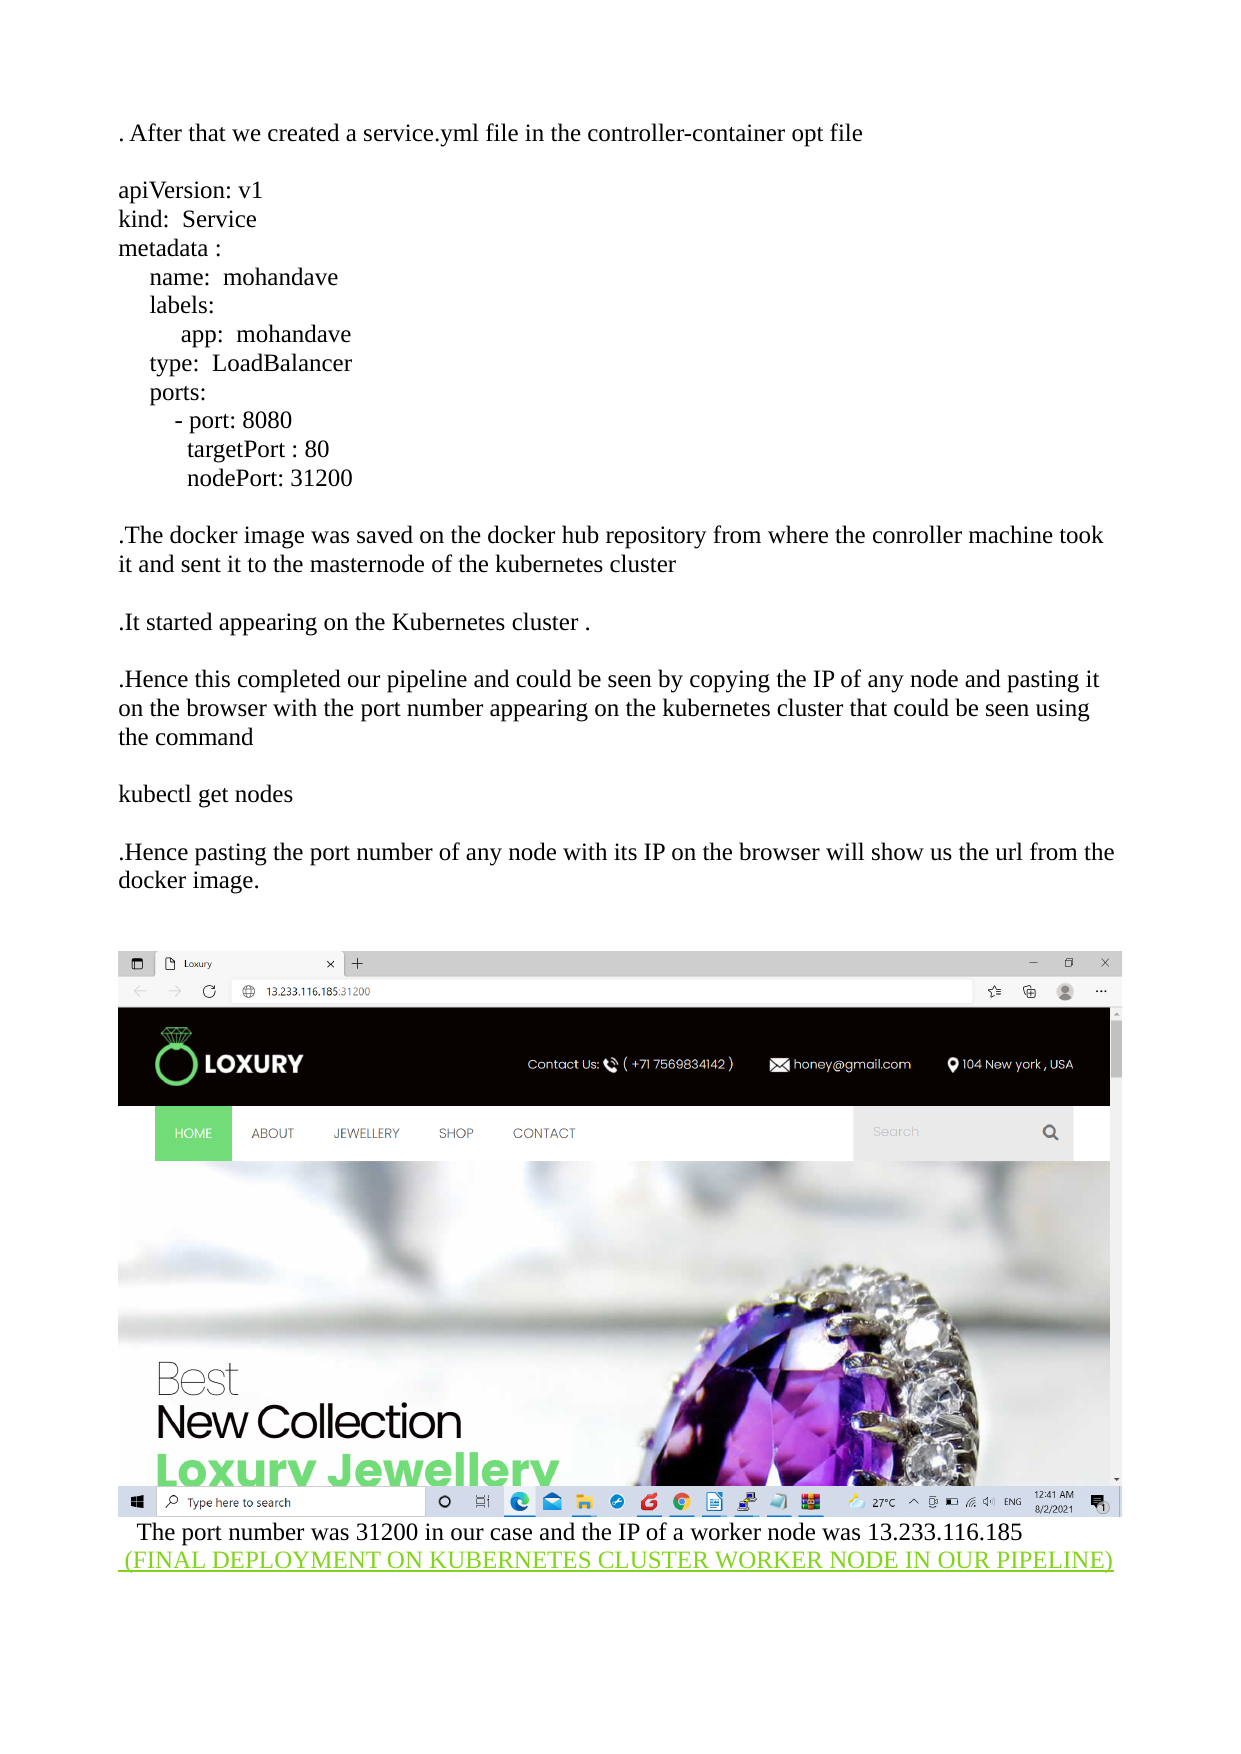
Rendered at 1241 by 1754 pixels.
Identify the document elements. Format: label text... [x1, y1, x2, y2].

text app: mohandave [118, 319, 1122, 348]
text .Hence this completed our pipeline and could be seen by copying the IP of any node and pasting it on the browser with the port number appearing on the kubernetes cluster that could be seen using the command [118, 664, 1122, 751]
text ports: [118, 377, 1122, 406]
text type: LoadBalancer [118, 348, 1122, 377]
text apiVersion: v1 [118, 176, 1122, 204]
text - port: 8080 [118, 406, 1122, 434]
text The port number was 31200 in our case and the IP of a worker node was 13.233.116.185 [118, 1517, 1122, 1545]
picture [118, 951, 1123, 1517]
text name: mohandave [118, 262, 1122, 291]
text kind: Service [118, 204, 1122, 233]
text metadata : [118, 233, 1122, 262]
text . After that we created a service.yml file in the controller-container opt file [118, 118, 1122, 147]
text .The docker image was saved on the docker hub repository from where the conroller machine took it and sent it to the masternode of the kubernetes cluster [118, 521, 1122, 578]
text nodePort: 31200 [118, 463, 1122, 492]
text (FINAL DEPLOYMENT ON KUBERNETES CLUSTER WORKER NODE IN OUR PIPELINE) [118, 1545, 1122, 1574]
text labels: [118, 291, 1122, 319]
text kubectl get nodes [118, 779, 1122, 808]
text .It started appearing on the Kubernetes cluster . [118, 607, 1122, 636]
text .Hence pasting the port number of any node with its IP on the browser will show us the url from the docker image. [118, 837, 1122, 894]
text targetPort : 80 [118, 434, 1122, 463]
